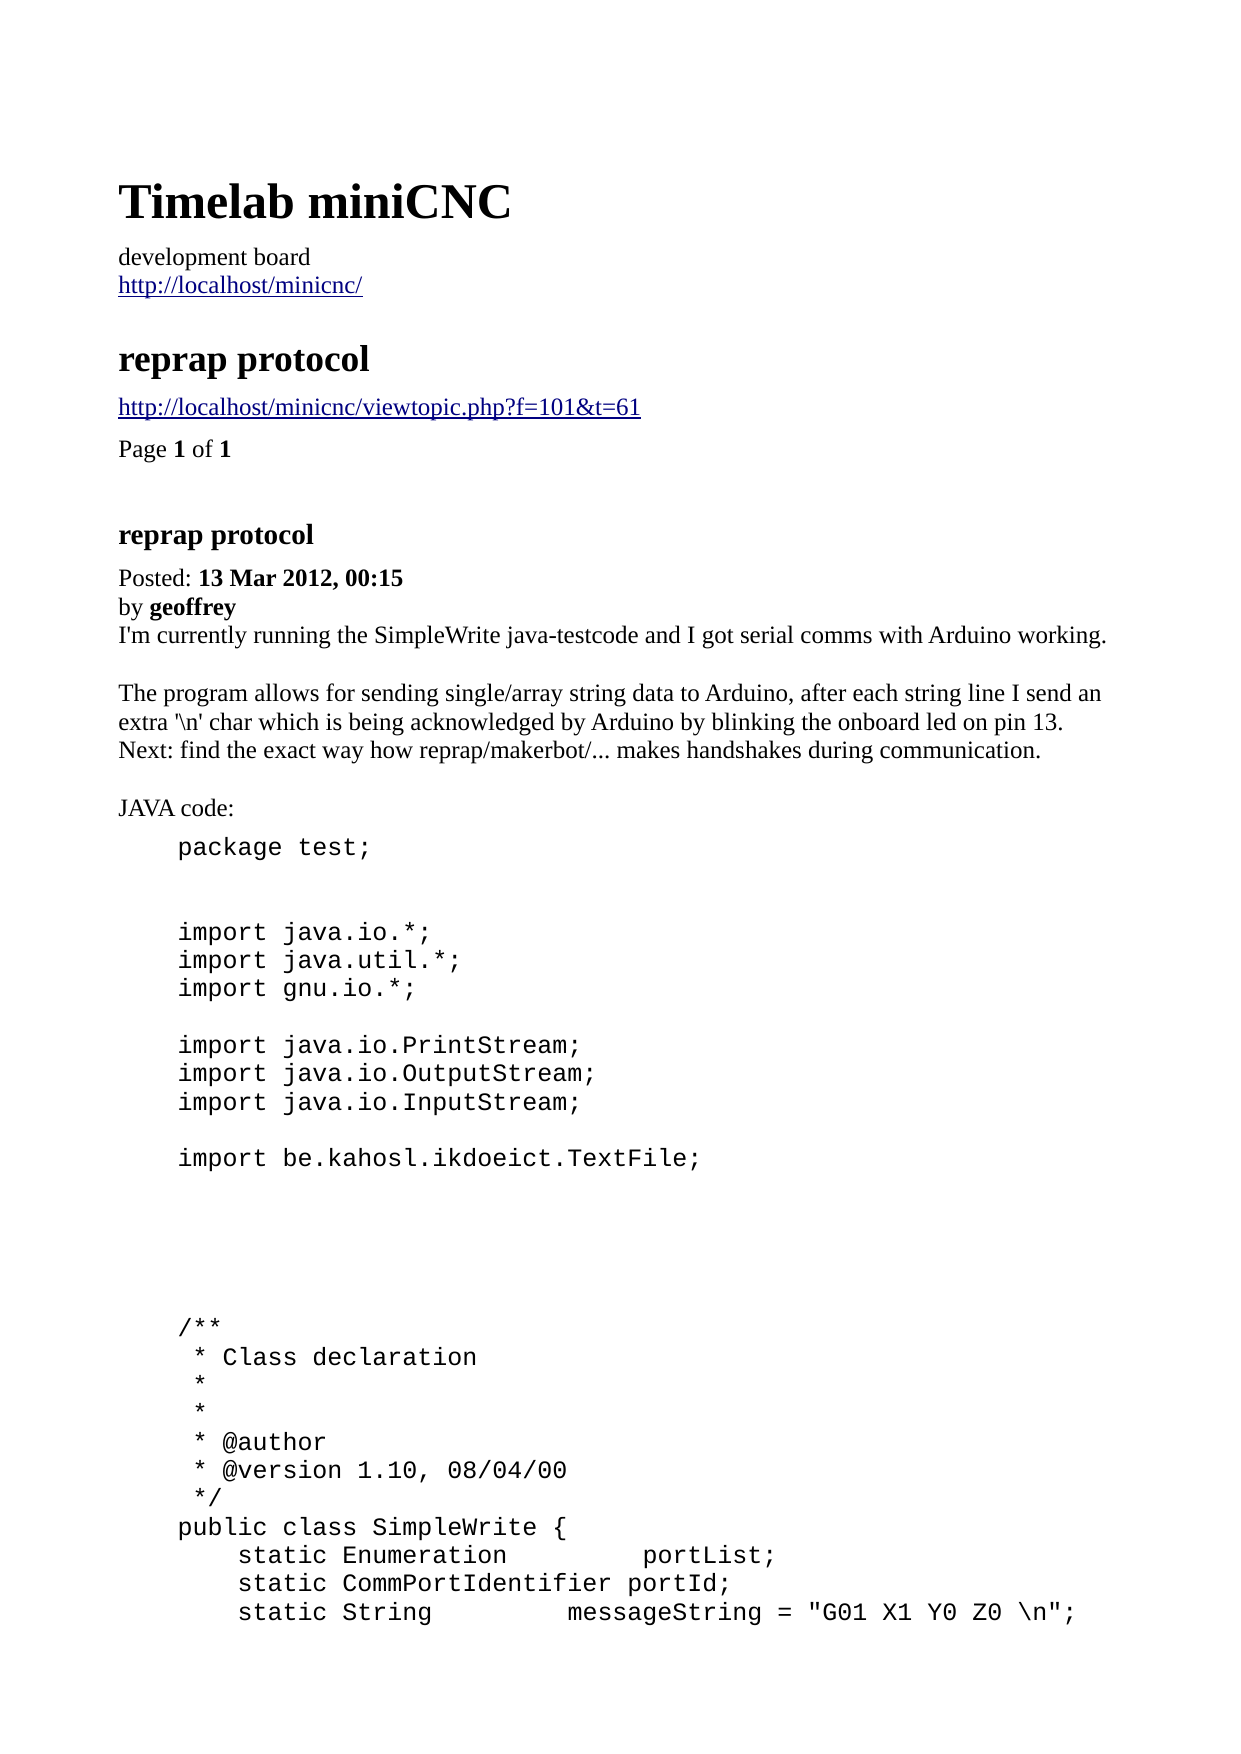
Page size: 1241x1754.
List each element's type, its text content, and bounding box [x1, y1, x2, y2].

text by geoffrey [118, 592, 1122, 621]
text http://localhost/minicnc/viewtopic.php?f=101&t=61 [118, 392, 1122, 421]
subtitle Timelab miniCNC [118, 172, 1122, 229]
text Posted: 13 Mar 2012, 00:15 [118, 563, 1122, 592]
text I'm currently running the SimpleWrite java-testcode and I got serial comms with Arduino working. The program allows for sending single/array string data to Arduino, after each string line I send an extra '\n' char which is being acknowledged by Arduino by blinking the onboard led on pin 13. Next: find the exact way how reprap/makerbot/... makes handshakes during communication. JAVA code: [118, 621, 1122, 822]
subtitle reprap protocol [118, 517, 1122, 551]
text Page 1 of 1 [118, 434, 1122, 462]
list package test; import java.io.*; import java.util.*; import gnu.io.*; import java.io.PrintStream; import java.io.OutputStream; import java.io.InputStream; import be.kahosl.ikdoeict.TextFile; /** * Class declaration * * * @author * @version 1.10, 08/04/00 */ public class SimpleWrite { static Enumeration portList; static CommPortIdentifier portId; static String messageString = "G01 X1 Y0 Z0 \n"; [177, 834, 1122, 1628]
text development board http://localhost/minicnc/ [118, 242, 1122, 299]
subtitle reprap protocol [118, 337, 1122, 380]
